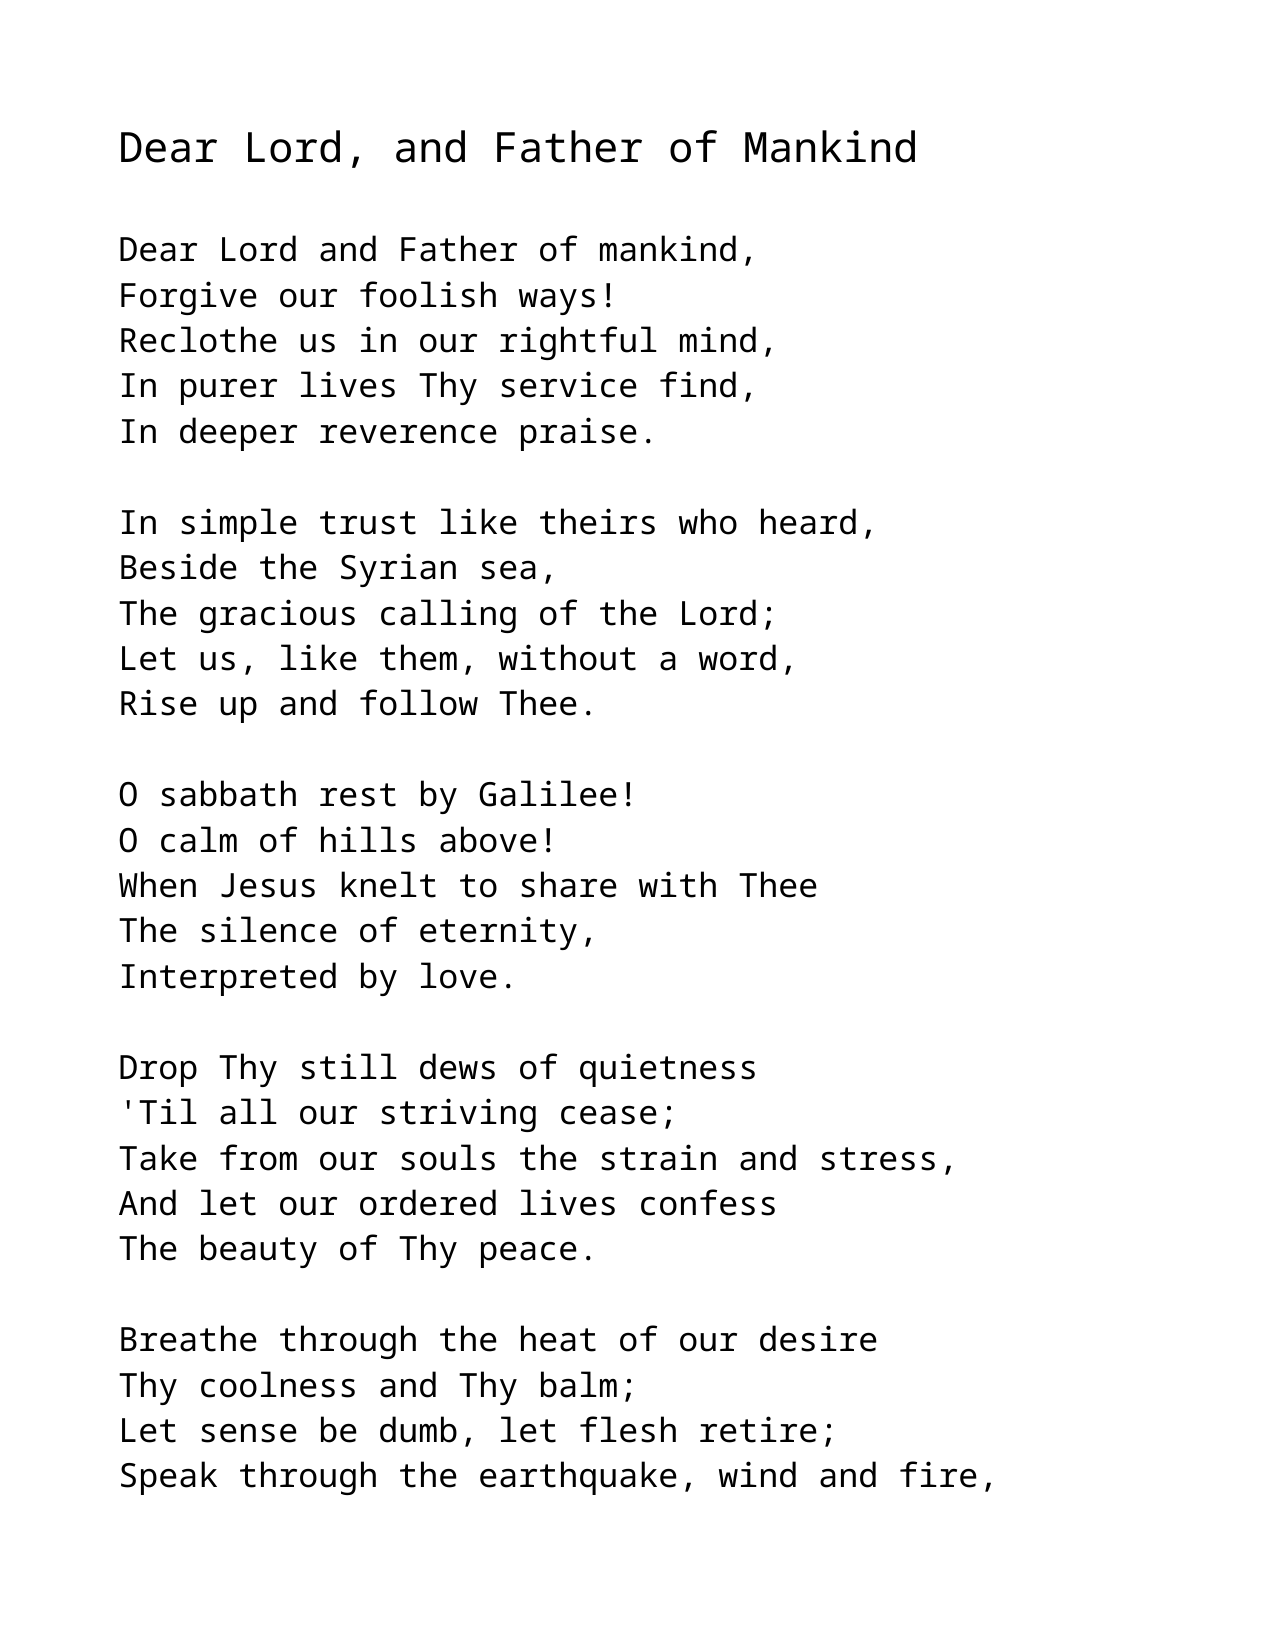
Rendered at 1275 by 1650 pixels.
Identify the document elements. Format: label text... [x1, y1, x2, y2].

text Dear Lord and Father of mankind, [118, 226, 1157, 271]
text Drop Thy still dews of quietness [118, 1043, 1157, 1089]
text Let sense be dumb, let flesh retire; [118, 1407, 1157, 1452]
text Reclothe us in our rightful mind, [118, 317, 1157, 362]
text The gracious calling of the Lord; [118, 589, 1157, 635]
text The beauty of Thy peace. [118, 1225, 1157, 1271]
text Beside the Syrian sea, [118, 544, 1157, 589]
text Thy coolness and Thy balm; [118, 1361, 1157, 1407]
text When Jesus knelt to share with Thee [118, 862, 1157, 907]
text In deeper reverence praise. [118, 408, 1157, 453]
text 'Til all our striving cease; [118, 1089, 1157, 1134]
text Speak through the earthquake, wind and fire, [118, 1452, 1157, 1498]
text Take from our souls the strain and stress, [118, 1134, 1157, 1180]
text Rise up and follow Thee. [118, 680, 1157, 726]
text In simple trust like theirs who heard, [118, 498, 1157, 544]
text The silence of eternity, [118, 907, 1157, 953]
text Dear Lord, and Father of Mankind [118, 118, 1157, 175]
text And let our ordered lives confess [118, 1180, 1157, 1225]
text Interpreted by love. [118, 953, 1157, 998]
text Let us, like them, without a word, [118, 635, 1157, 680]
text O calm of hills above! [118, 816, 1157, 862]
text O sabbath rest by Galilee! [118, 771, 1157, 816]
text Forgive our foolish ways! [118, 271, 1157, 317]
text In purer lives Thy service find, [118, 362, 1157, 408]
text Breathe through the heat of our desire [118, 1316, 1157, 1361]
